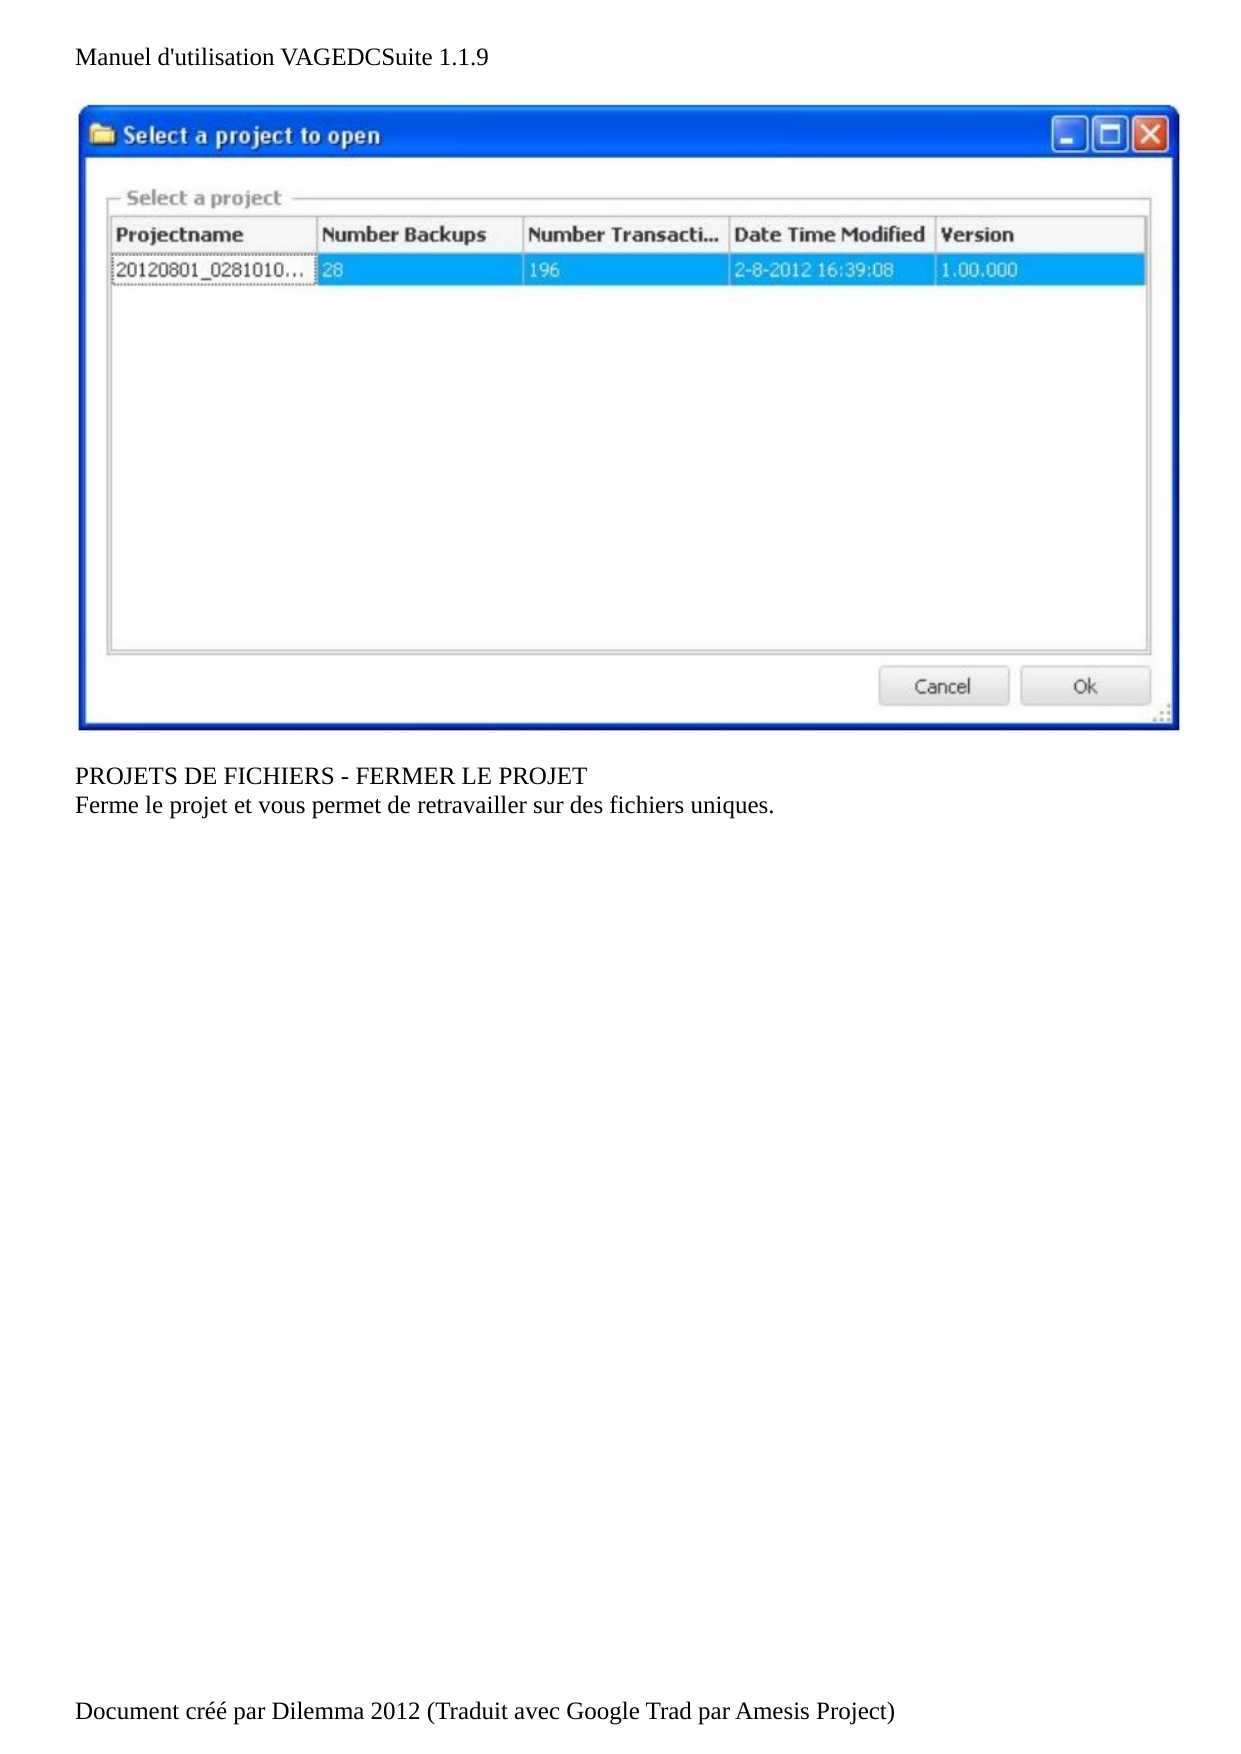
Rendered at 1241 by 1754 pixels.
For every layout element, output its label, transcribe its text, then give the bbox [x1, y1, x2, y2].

picture [75, 100, 1182, 733]
text Ferme le projet et vous permet de retravailler sur des fichiers uniques. [75, 790, 1181, 819]
text PROJETS DE FICHIERS - FERMER LE PROJET [75, 761, 1181, 790]
